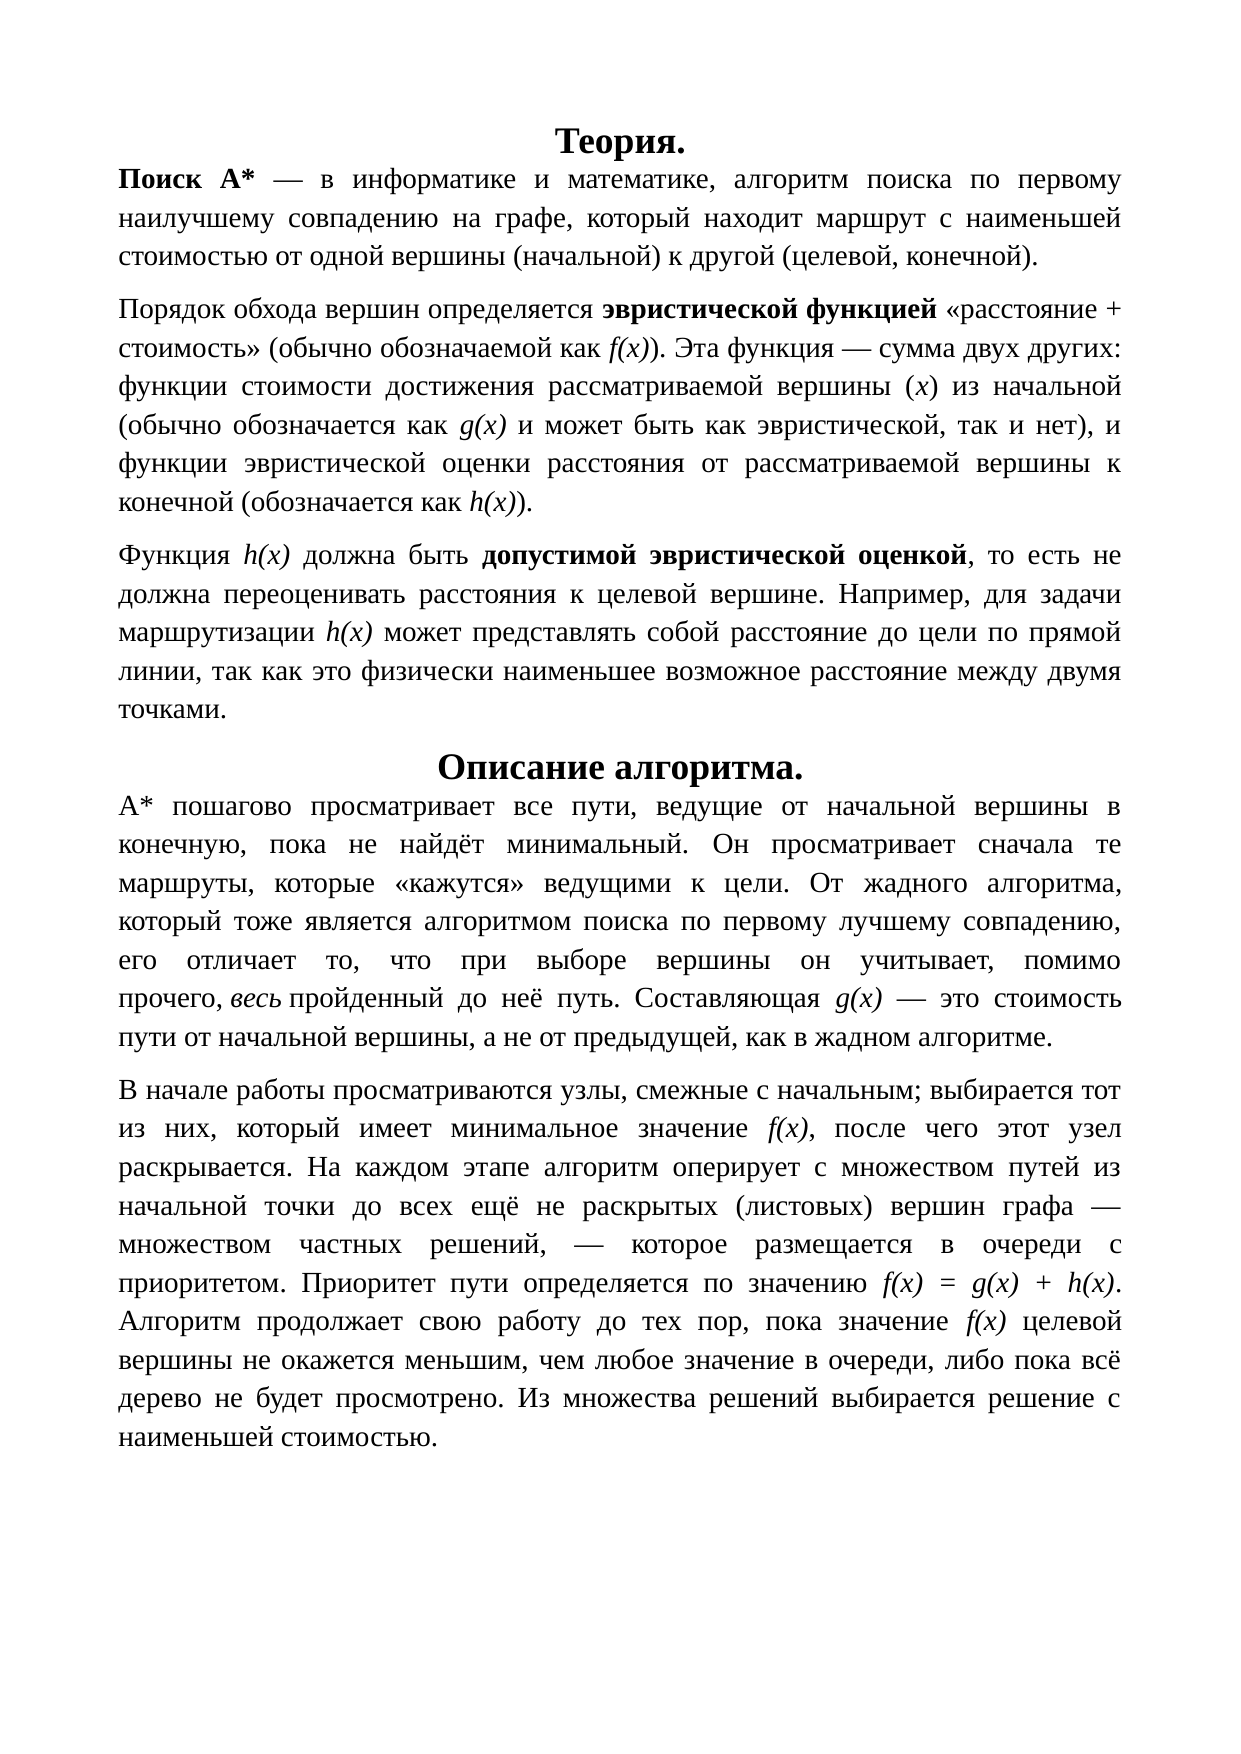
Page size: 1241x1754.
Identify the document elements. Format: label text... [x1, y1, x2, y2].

text Описание алгоритма. [118, 744, 1122, 788]
text Порядок обхода вершин определяется эвристической функцией «расстояние + стоимость» (обычно обозначаемой как f(x)). Эта функция — сумма двух других: функции стоимости достижения рассматриваемой вершины (x) из начальной (обычно обозначается как g(x) и может быть как эвристической, так и нет), и функции эвристической оценки расстояния от рассматриваемой вершины к конечной (обозначается как h(x)). [118, 291, 1122, 518]
text В начале работы просматриваются узлы, смежные с начальным; выбирается тот из них, который имеет минимальное значение f(x), после чего этот узел раскрывается. На каждом этапе алгоритм оперирует с множеством путей из начальной точки до всех ещё не раскрытых (листовых) вершин графа — множеством частных решений, — которое размещается в очереди с приоритетом. Приоритет пути определяется по значению f(x) = g(x) + h(x). Алгоритм продолжает свою работу до тех пор, пока значение f(x) целевой вершины не окажется меньшим, чем любое значение в очереди, либо пока всё дерево не будет просмотрено. Из множества решений выбирается решение с наименьшей стоимостью. [118, 1072, 1122, 1452]
text Поиск A* — в информатике и математике, алгоритм поиска по первому наилучшему совпадению на графе, который находит маршрут с наименьшей стоимостью от одной вершины (начальной) к другой (целевой, конечной). [118, 161, 1122, 272]
text Функция h(x) должна быть допустимой эвристической оценкой, то есть не должна переоценивать расстояния к целевой вершине. Например, для задачи маршрутизации h(x) может представлять собой расстояние до цели по прямой линии, так как это физически наименьшее возможное расстояние между двумя точками. [118, 537, 1122, 725]
text A* пошагово просматривает все пути, ведущие от начальной вершины в конечную, пока не найдёт минимальный. Он просматривает сначала те маршруты, которые «кажутся» ведущими к цели. От жадного алгоритма, который тоже является алгоритмом поиска по первому лучшему совпадению, его отличает то, что при выборе вершины он учитывает, помимо прочего, весь пройденный до неё путь. Составляющая g(x) — это стоимость пути от начальной вершины, а не от предыдущей, как в жадном алгоритме. [118, 788, 1122, 1052]
text Теория. [118, 118, 1122, 161]
